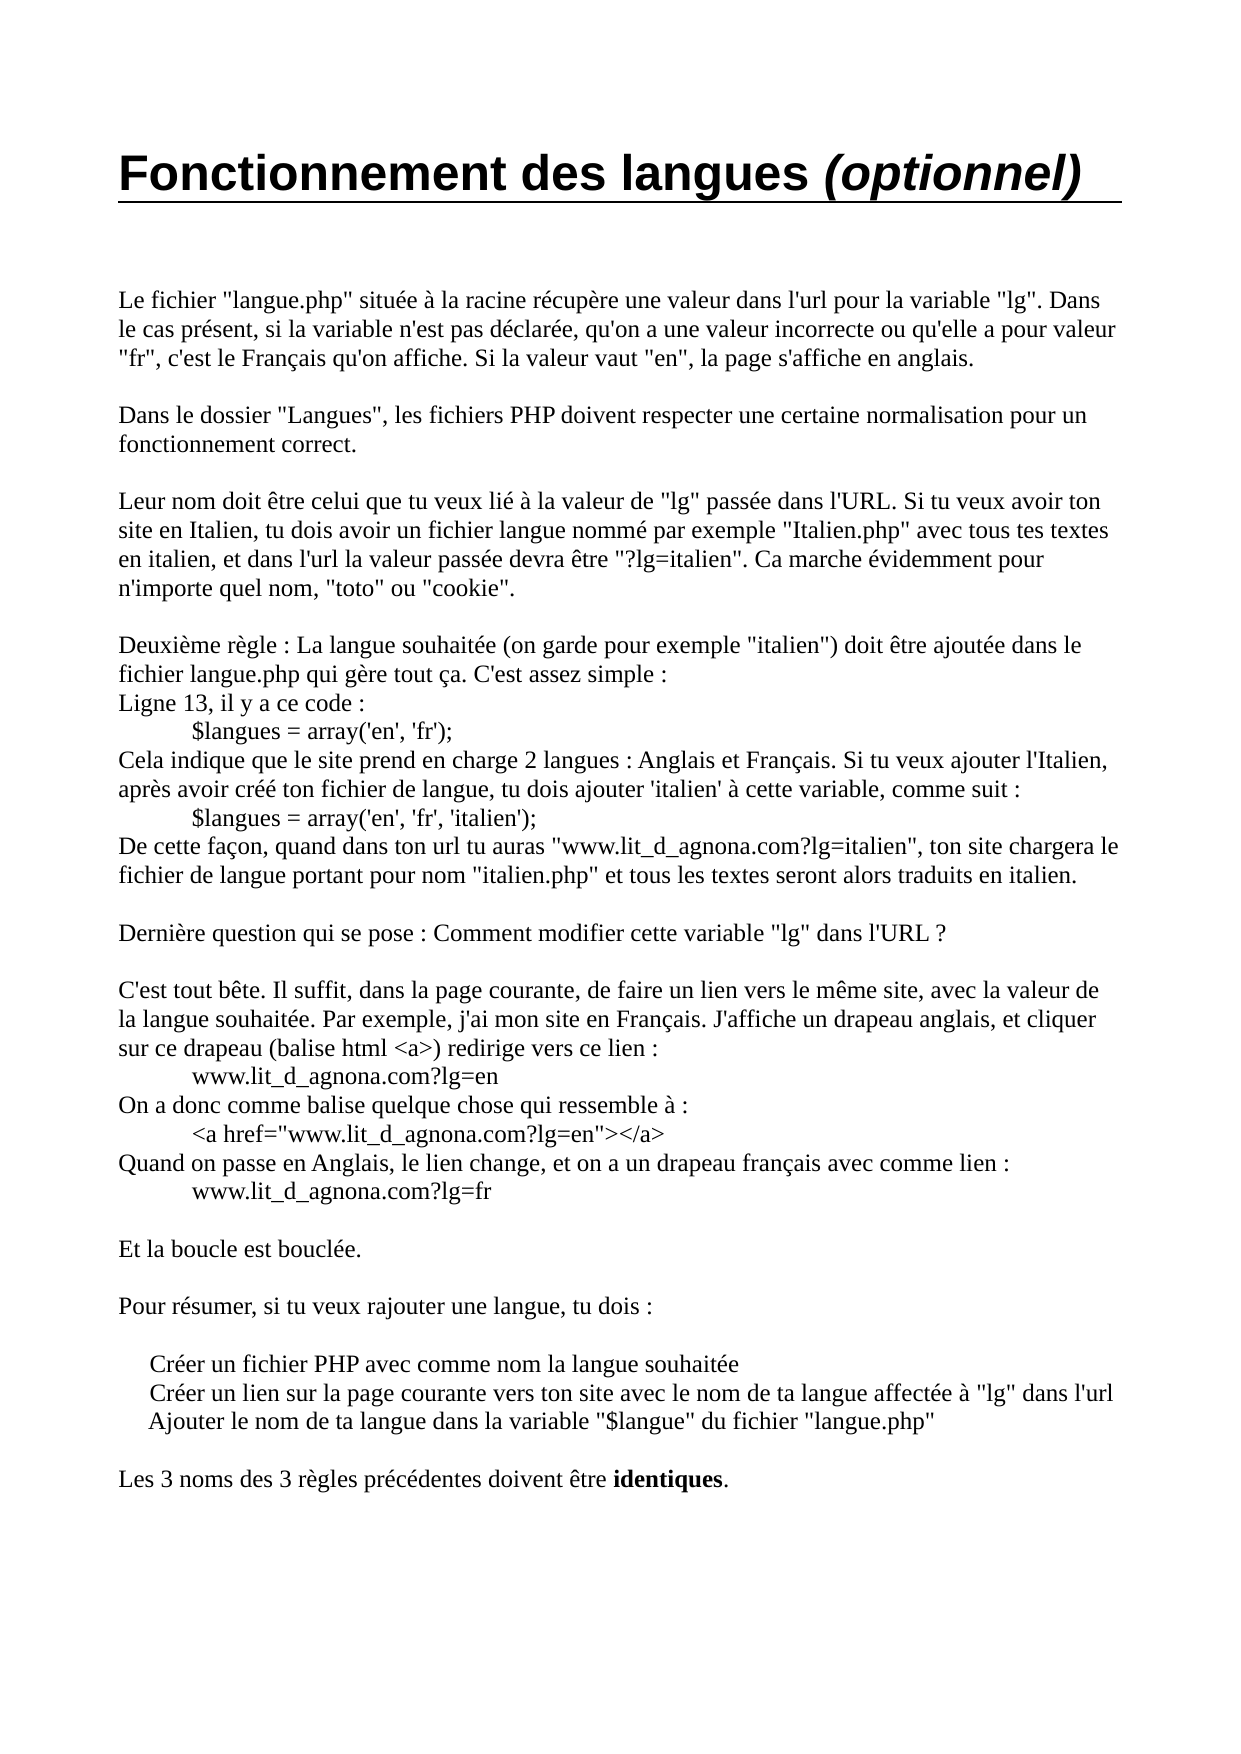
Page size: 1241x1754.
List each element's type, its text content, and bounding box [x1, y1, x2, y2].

text Le fichier "langue.php" située à la racine récupère une valeur dans l'url pour la variable "lg". Dans le cas présent, si la variable n'est pas déclarée, qu'on a une valeur incorrecte ou qu'elle a pour valeur "fr", c'est le Français qu'on affiche. Si la valeur vaut "en", la page s'affiche en anglais. [118, 285, 1122, 371]
text www.lit_d_agnona.com?lg=fr [118, 1176, 1122, 1205]
text Ajouter le nom de ta langue dans la variable "$langue" du fichier "langue.php" [118, 1406, 1122, 1435]
text Ligne 13, il y a ce code : [118, 688, 1122, 716]
text $langues = array('en', 'fr', 'italien'); [118, 803, 1122, 831]
text Quand on passe en Anglais, le lien change, et on a un drapeau français avec comme lien : [118, 1148, 1122, 1176]
text Deuxième règle : La langue souhaitée (on garde pour exemple "italien") doit être ajoutée dans le fichier langue.php qui gère tout ça. C'est assez simple : [118, 630, 1122, 688]
text Leur nom doit être celui que tu veux lié à la valeur de "lg" passée dans l'URL. Si tu veux avoir ton site en Italien, tu dois avoir un fichier langue nommé par exemple "Italien.php" avec tous tes textes en italien, et dans l'url la valeur passée devra être "?lg=italien". Ca marche évidemment pour n'importe quel nom, "toto" ou "cookie". [118, 486, 1122, 601]
text Dernière question qui se pose : Comment modifier cette variable "lg" dans l'URL ? [118, 918, 1122, 946]
subtitle Fonctionnement des langues (optionnel) [118, 143, 1122, 201]
text Pour résumer, si tu veux rajouter une langue, tu dois : [118, 1291, 1122, 1320]
text www.lit_d_agnona.com?lg=en [118, 1061, 1122, 1090]
text C'est tout bête. Il suffit, dans la page courante, de faire un lien vers le même site, avec la valeur de la langue souhaitée. Par exemple, j'ai mon site en Français. J'affiche un drapeau anglais, et cliquer sur ce drapeau (balise html <a>) redirige vers ce lien : [118, 975, 1122, 1061]
text Créer un lien sur la page courante vers ton site avec le nom de ta langue affectée à "lg" dans l'url [118, 1378, 1122, 1406]
text $langues = array('en', 'fr'); [118, 716, 1122, 745]
text <a href="www.lit_d_agnona.com?lg=en"></a> [118, 1119, 1122, 1148]
text De cette façon, quand dans ton url tu auras "www.lit_d_agnona.com?lg=italien", ton site chargera le fichier de langue portant pour nom "italien.php" et tous les textes seront alors traduits en italien. [118, 831, 1122, 889]
text Cela indique que le site prend en charge 2 langues : Anglais et Français. Si tu veux ajouter l'Italien, après avoir créé ton fichier de langue, tu dois ajouter 'italien' à cette variable, comme suit : [118, 745, 1122, 803]
text Les 3 noms des 3 règles précédentes doivent être identiques. [118, 1464, 1122, 1493]
text Dans le dossier "Langues", les fichiers PHP doivent respecter une certaine normalisation pour un fonctionnement correct. [118, 400, 1122, 458]
text Et la boucle est bouclée. [118, 1234, 1122, 1263]
text On a donc comme balise quelque chose qui ressemble à : [118, 1090, 1122, 1119]
text Créer un fichier PHP avec comme nom la langue souhaitée [118, 1349, 1122, 1378]
